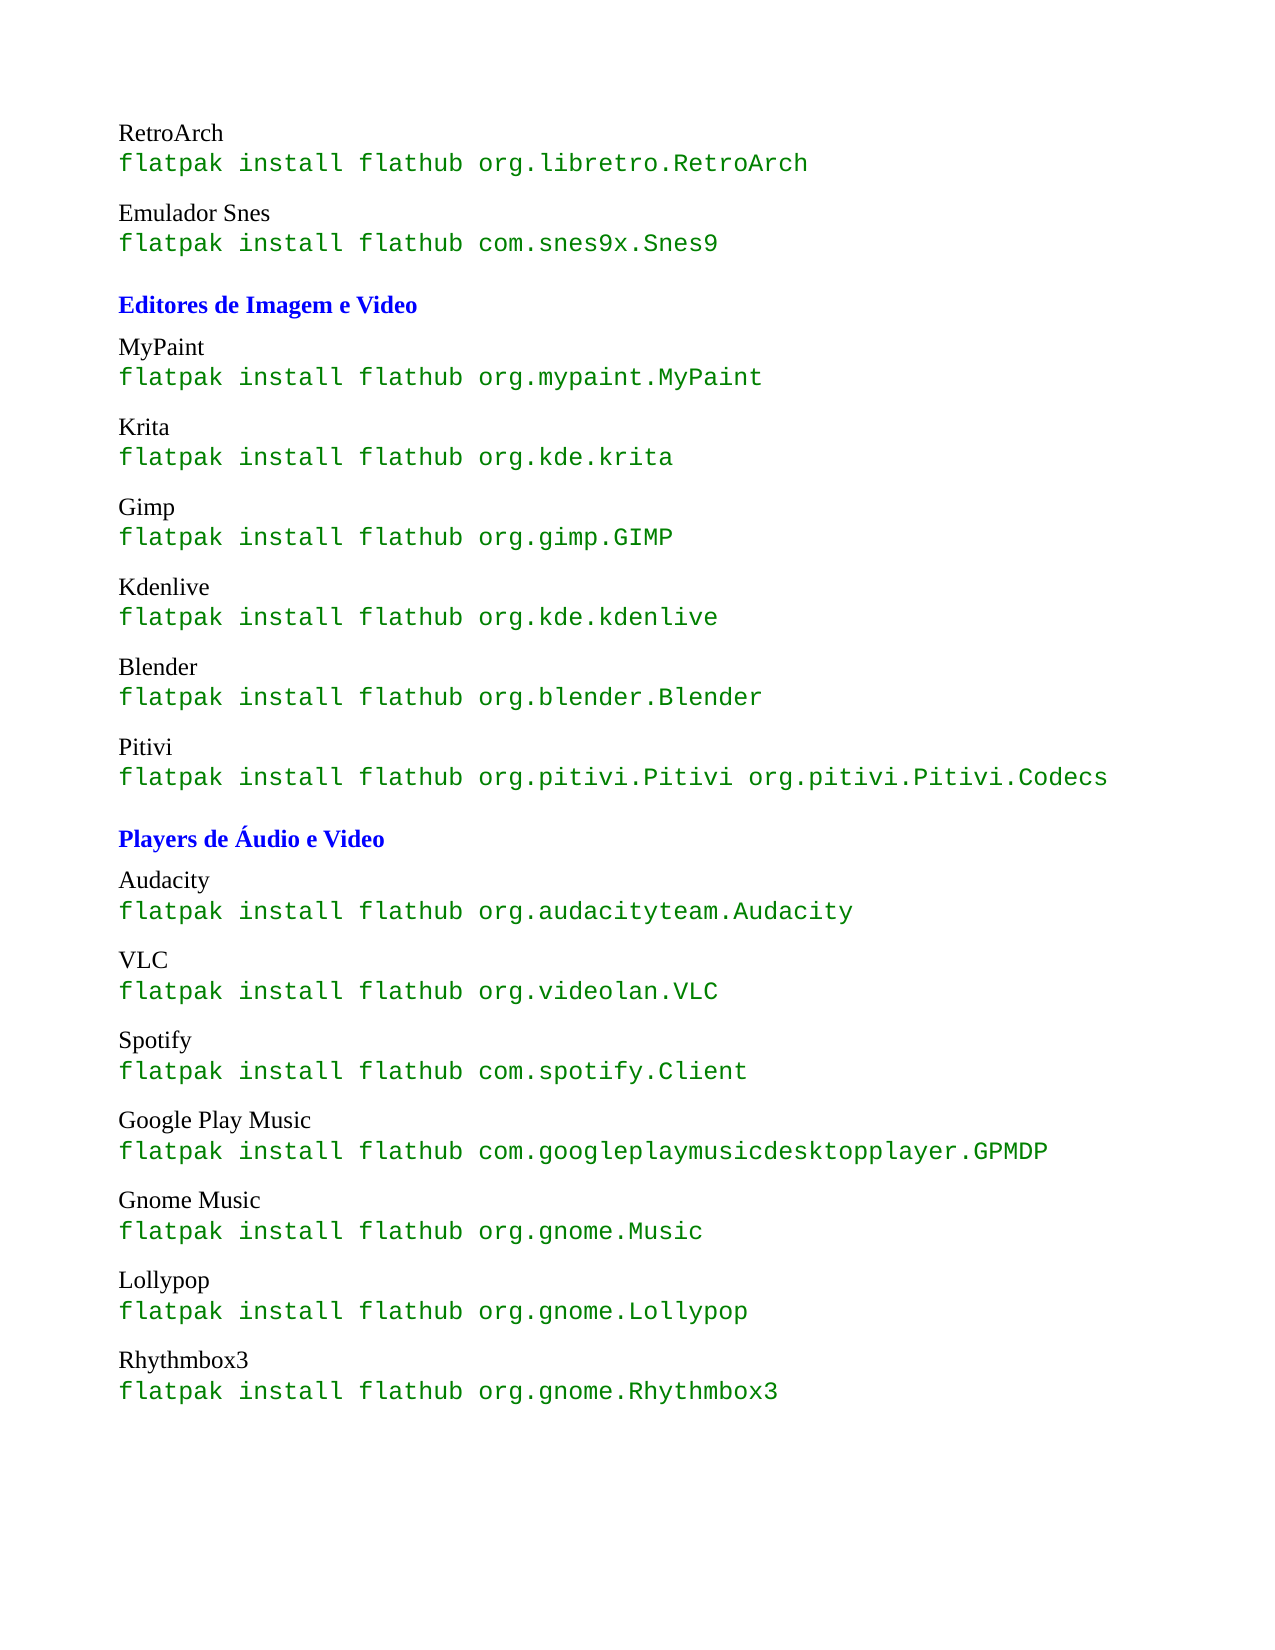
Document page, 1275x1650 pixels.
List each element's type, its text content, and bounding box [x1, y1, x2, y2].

text Kdenlive flatpak install flathub org.kde.kdenlive [118, 572, 1157, 633]
text Gimp flatpak install flathub org.gimp.GIMP [118, 492, 1157, 553]
text Audacity flatpak install flathub org.audacityteam.Audacity [118, 866, 1157, 927]
text Emulador Snes flatpak install flathub com.snes9x.Snes9 [118, 198, 1157, 259]
text Google Play Music flatpak install flathub com.googleplaymusicdesktopplayer.GPMDP [118, 1106, 1157, 1167]
text Gnome Music flatpak install flathub org.gnome.Music [118, 1186, 1157, 1247]
subtitle Players de Áudio e Video [118, 824, 1157, 853]
text Pitivi flatpak install flathub org.pitivi.Pitivi org.pitivi.Pitivi.Codecs [118, 732, 1157, 793]
text VLC flatpak install flathub org.videolan.VLC [118, 946, 1157, 1007]
text RetroArch flatpak install flathub org.libretro.RetroArch [118, 118, 1157, 179]
text Spotify flatpak install flathub com.spotify.Client [118, 1026, 1157, 1087]
text MyPaint flatpak install flathub org.mypaint.MyPaint [118, 332, 1157, 393]
text Lollypop flatpak install flathub org.gnome.Lollypop [118, 1266, 1157, 1327]
text Rhythmbox3 flatpak install flathub org.gnome.Rhythmbox3 [118, 1346, 1157, 1407]
text Krita flatpak install flathub org.kde.krita [118, 412, 1157, 473]
text Blender flatpak install flathub org.blender.Blender [118, 652, 1157, 713]
subtitle Editores de Imagem e Video [118, 291, 1157, 319]
